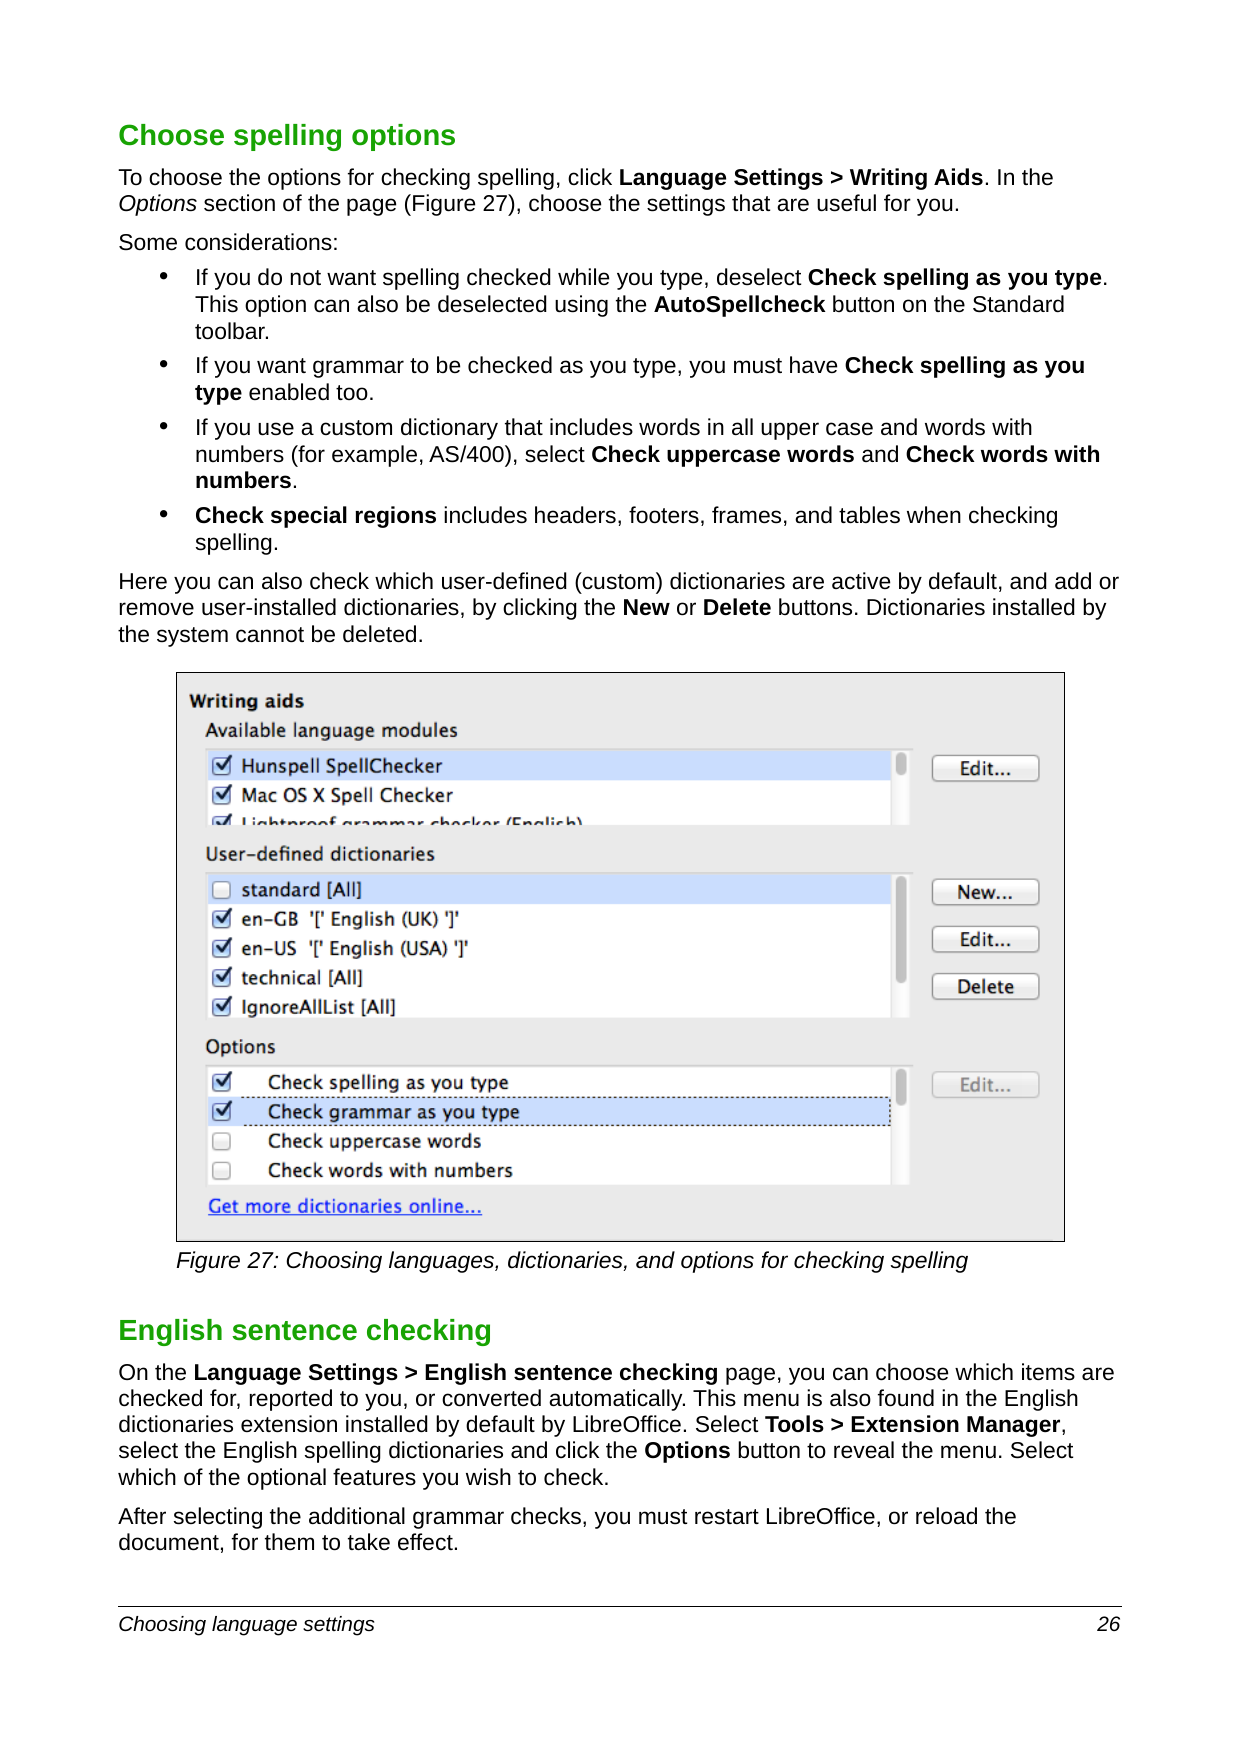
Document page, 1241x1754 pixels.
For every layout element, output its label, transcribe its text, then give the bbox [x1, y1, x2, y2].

list If you do not want spelling checked while you type, deselect Check spelling as you type. This option can also be deselected using the AutoSpellcheck button on the Standard toolbar. [156, 262, 1122, 344]
subtitle Choose spelling options [118, 118, 1122, 152]
picture [177, 673, 1064, 1241]
list Check special regions includes headers, footers, frames, and tables when checking spelling. [156, 500, 1122, 556]
list If you use a custom dictionary that includes words in all upper case and words with numbers (for example, AS/400), select Check uppercase words and Check words with numbers. [156, 412, 1122, 494]
list If you want grammar to be checked as you type, you must have Check spelling as you type enabled too. [156, 350, 1122, 406]
text After selecting the additional grammar checks, you must restart LibreOffice, or reload the document, for them to take effect. [118, 1503, 1122, 1555]
subtitle English sentence checking [118, 1312, 1122, 1346]
text On the Language Settings > English sentence checking page, you can choose which items are checked for, reported to you, or converted automatically. This menu is also found in the English dictionaries extension installed by default by LibreOffice. Select Tools > Extension Manager, select the English spelling dictionaries and click the Options button to reveal the menu. Select which of the optional features you wish to check. [118, 1358, 1122, 1490]
text Figure 27: Choosing languages, dictionaries, and options for checking spelling [176, 1247, 1064, 1274]
list Some considerations: [118, 229, 1122, 256]
text To choose the options for checking spelling, click Language Settings > Writing Aids. In the Options section of the page (Figure 27), choose the settings that are useful for you. [118, 164, 1122, 217]
text Here you can also check which user-defined (custom) dictionaries are active by default, and add or remove user-installed dictionaries, by clicking the New or Delete buttons. Dictionaries installed by the system cannot be deleted. [118, 568, 1122, 647]
